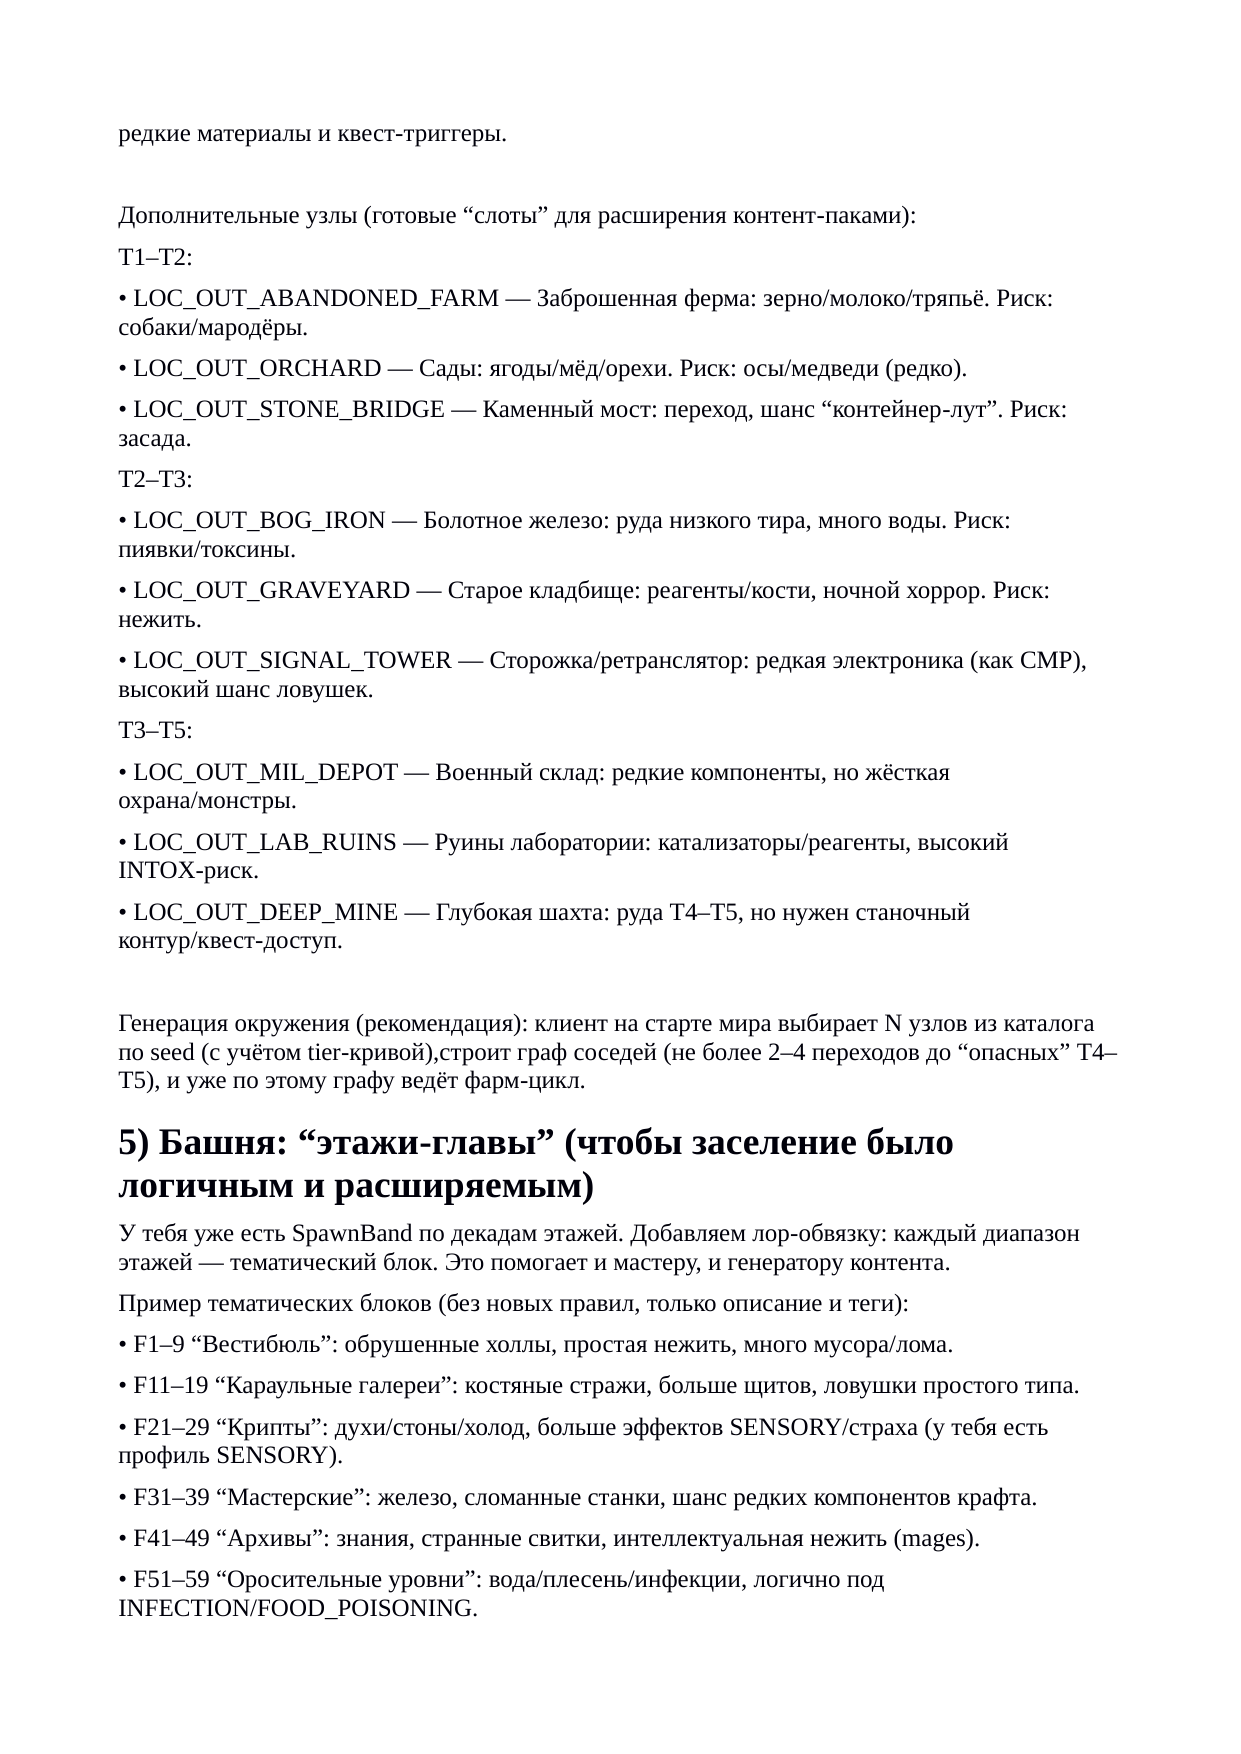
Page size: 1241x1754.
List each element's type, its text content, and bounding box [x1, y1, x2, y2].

text • LOC_OUT_DEEP_MINE — Глубокая шахта: руда T4–T5, но нужен станочный контур/квест‑доступ. [118, 897, 1122, 954]
text Дополнительные узлы (готовые “слоты” для расширения контент‑паками): [118, 201, 1122, 229]
text T2–T3: [118, 464, 1122, 493]
text T1–T2: [118, 242, 1122, 271]
text • LOC_OUT_MIL_DEPOT — Военный склад: редкие компоненты, но жёсткая охрана/монстры. [118, 757, 1122, 814]
text редкие материалы и квест‑триггеры. [118, 118, 1122, 147]
text • LOC_OUT_SIGNAL_TOWER — Сторожка/ретранслятор: редкая электроника (как CMP), высокий шанс ловушек. [118, 646, 1122, 703]
text Генерация окружения (рекомендация): клиент на старте мира выбирает N узлов из каталога по seed (с учётом tier‑кривой),строит граф соседей (не более 2–4 переходов до “опасных” T4–T5), и уже по этому графу ведёт фарм‑цикл. [118, 1008, 1122, 1094]
text • F31–39 “Мастерские”: железо, сломанные станки, шанс редких компонентов крафта. [118, 1482, 1122, 1511]
text • F51–59 “Оросительные уровни”: вода/плесень/инфекции, логично под INFECTION/FOOD_POISONING. [118, 1564, 1122, 1622]
text • LOC_OUT_LAB_RUINS — Руины лаборатории: катализаторы/реагенты, высокий INTOX‑риск. [118, 827, 1122, 884]
text • F21–29 “Крипты”: духи/стоны/холод, больше эффектов SENSORY/страха (у тебя есть профиль SENSORY). [118, 1412, 1122, 1469]
text • LOC_OUT_GRAVEYARD — Старое кладбище: реагенты/кости, ночной хоррор. Риск: нежить. [118, 576, 1122, 633]
text T3–T5: [118, 716, 1122, 744]
subtitle 5) Башня: “этажи‑главы” (чтобы заселение было логичным и расширяемым) [118, 1119, 1122, 1206]
text • F41–49 “Архивы”: знания, странные свитки, интеллектуальная нежить (mages). [118, 1523, 1122, 1552]
text • LOC_OUT_BOG_IRON — Болотное железо: руда низкого тира, много воды. Риск: пиявки/токсины. [118, 506, 1122, 563]
text • LOC_OUT_ABANDONED_FARM — Заброшенная ферма: зерно/молоко/тряпьё. Риск: собаки/мародёры. [118, 283, 1122, 341]
text • F1–9 “Вестибюль”: обрушенные холлы, простая нежить, много мусора/лома. [118, 1329, 1122, 1358]
text • LOC_OUT_STONE_BRIDGE — Каменный мост: переход, шанс “контейнер‑лут”. Риск: засада. [118, 394, 1122, 452]
text • LOC_OUT_ORCHARD — Сады: ягоды/мёд/орехи. Риск: осы/медведи (редко). [118, 353, 1122, 382]
text У тебя уже есть SpawnBand по декадам этажей. Добавляем лор‑обвязку: каждый диапазон этажей — тематический блок. Это помогает и мастеру, и генератору контента. [118, 1218, 1122, 1276]
text Пример тематических блоков (без новых правил, только описание и теги): [118, 1288, 1122, 1317]
text • F11–19 “Караульные галереи”: костяные стражи, больше щитов, ловушки простого типа. [118, 1371, 1122, 1399]
